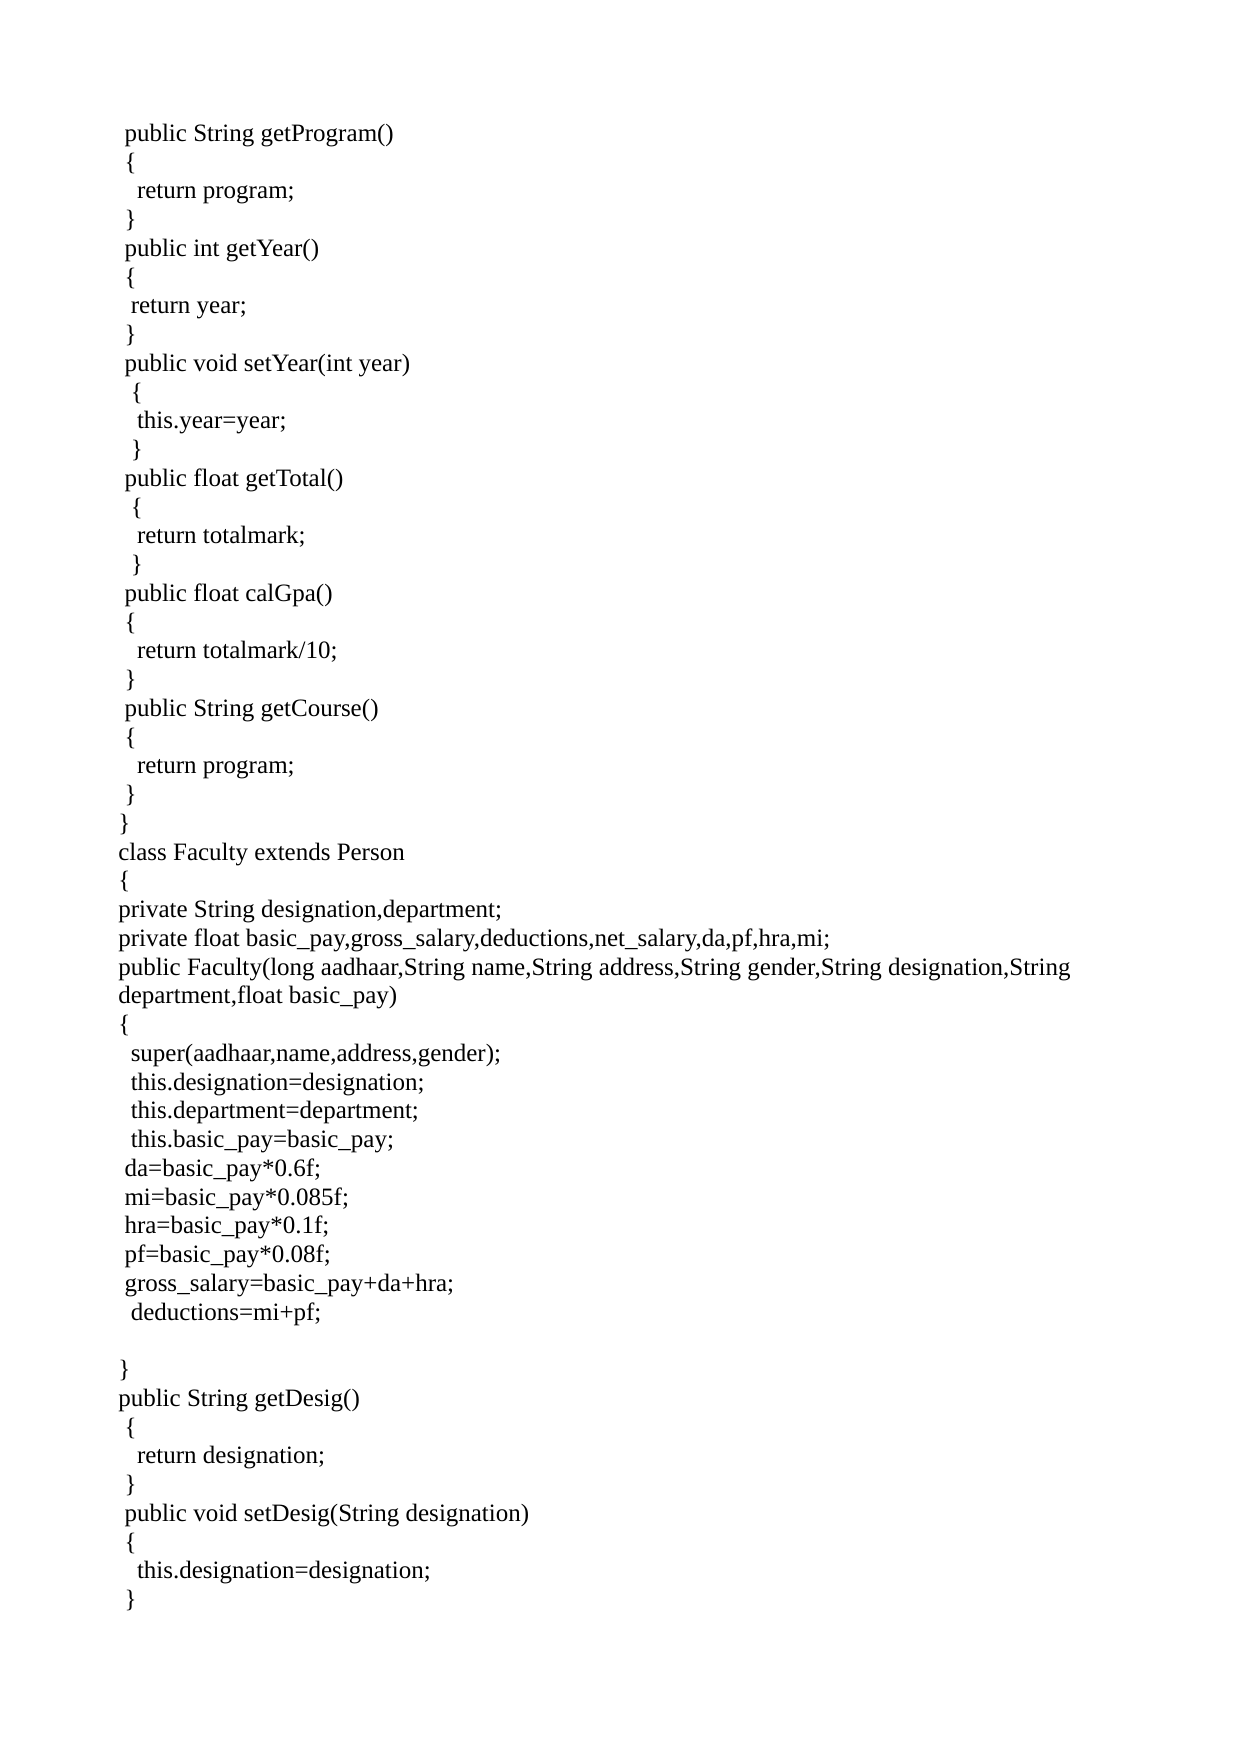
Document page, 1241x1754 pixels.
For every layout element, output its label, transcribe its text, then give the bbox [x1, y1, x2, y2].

text } [118, 319, 1122, 348]
text { [118, 1009, 1122, 1038]
text pf=basic_pay*0.08f; [118, 1239, 1122, 1268]
text this.designation=designation; [118, 1556, 1122, 1584]
text public void setDesig(String designation) [118, 1498, 1122, 1527]
text } [118, 434, 1122, 463]
text this.basic_pay=basic_pay; [118, 1124, 1122, 1153]
text class Faculty extends Person [118, 837, 1122, 866]
text public void setYear(int year) [118, 348, 1122, 377]
text mi=basic_pay*0.085f; [118, 1182, 1122, 1211]
text public float calGpa() [118, 578, 1122, 607]
text super(aadhaar,name,address,gender); [118, 1038, 1122, 1067]
text { [118, 866, 1122, 894]
text { [118, 262, 1122, 291]
text public int getYear() [118, 233, 1122, 262]
text { [118, 377, 1122, 406]
text { [118, 1527, 1122, 1556]
text this.department=department; [118, 1096, 1122, 1124]
text da=basic_pay*0.6f; [118, 1153, 1122, 1182]
text return designation; [118, 1441, 1122, 1469]
text { [118, 492, 1122, 521]
text public String getDesig() [118, 1383, 1122, 1412]
text public Faculty(long aadhaar,String name,String address,String gender,String designation,String department,float basic_pay) [118, 952, 1122, 1009]
text } [118, 204, 1122, 233]
text public String getCourse() [118, 693, 1122, 722]
text return year; [118, 291, 1122, 319]
text private float basic_pay,gross_salary,deductions,net_salary,da,pf,hra,mi; [118, 923, 1122, 952]
text { [118, 147, 1122, 176]
text } [118, 1469, 1122, 1498]
text return program; [118, 751, 1122, 779]
text } [118, 779, 1122, 808]
text this.designation=designation; [118, 1067, 1122, 1096]
text } [118, 664, 1122, 693]
text { [118, 1412, 1122, 1441]
text } [118, 1584, 1122, 1613]
text deductions=mi+pf; [118, 1297, 1122, 1326]
text { [118, 607, 1122, 636]
text this.year=year; [118, 406, 1122, 434]
text private String designation,department; [118, 894, 1122, 923]
text } [118, 1354, 1122, 1383]
text { [118, 722, 1122, 751]
text gross_salary=basic_pay+da+hra; [118, 1268, 1122, 1297]
text hra=basic_pay*0.1f; [118, 1211, 1122, 1239]
text return totalmark/10; [118, 636, 1122, 664]
text return program; [118, 176, 1122, 204]
text } [118, 549, 1122, 578]
text public String getProgram() [118, 118, 1122, 147]
text } [118, 808, 1122, 837]
text public float getTotal() [118, 463, 1122, 492]
text return totalmark; [118, 521, 1122, 549]
